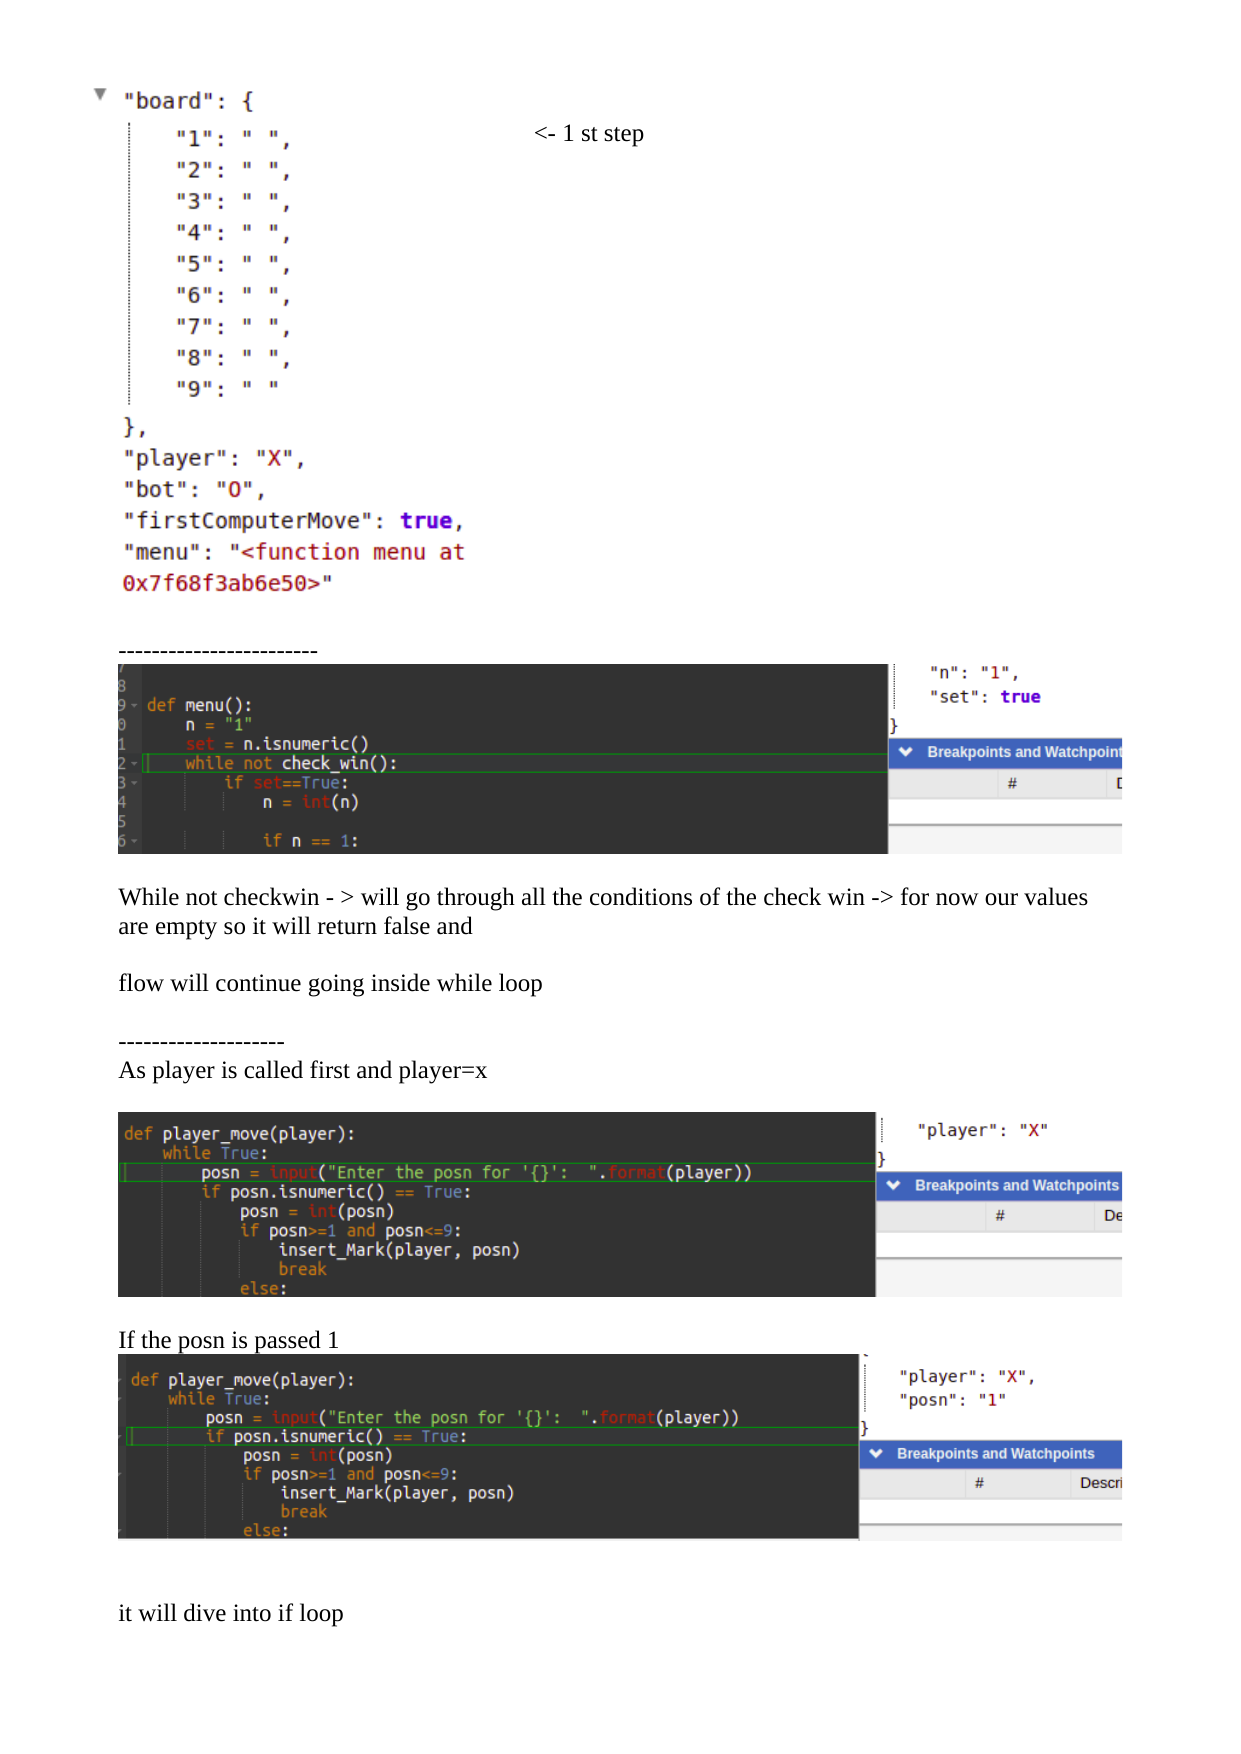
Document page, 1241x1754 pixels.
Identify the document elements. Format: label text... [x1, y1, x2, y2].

text flow will continue going inside while loop [118, 968, 1122, 997]
picture [91, 87, 528, 610]
picture [118, 1112, 1123, 1297]
text As player is called first and player=x [118, 1055, 1122, 1083]
text it will dive into if loop [118, 1598, 1122, 1626]
picture [118, 1354, 1123, 1541]
text <- 1 st step [528, 118, 1122, 147]
text While not checkwin - > will go through all the conditions of the check win -> for now our values are empty so it will return false and [118, 882, 1122, 940]
text ------------------------ [118, 636, 1122, 664]
text -------------------- [118, 1026, 1122, 1055]
picture [118, 664, 1123, 854]
text If the posn is passed 1 [118, 1326, 1122, 1354]
